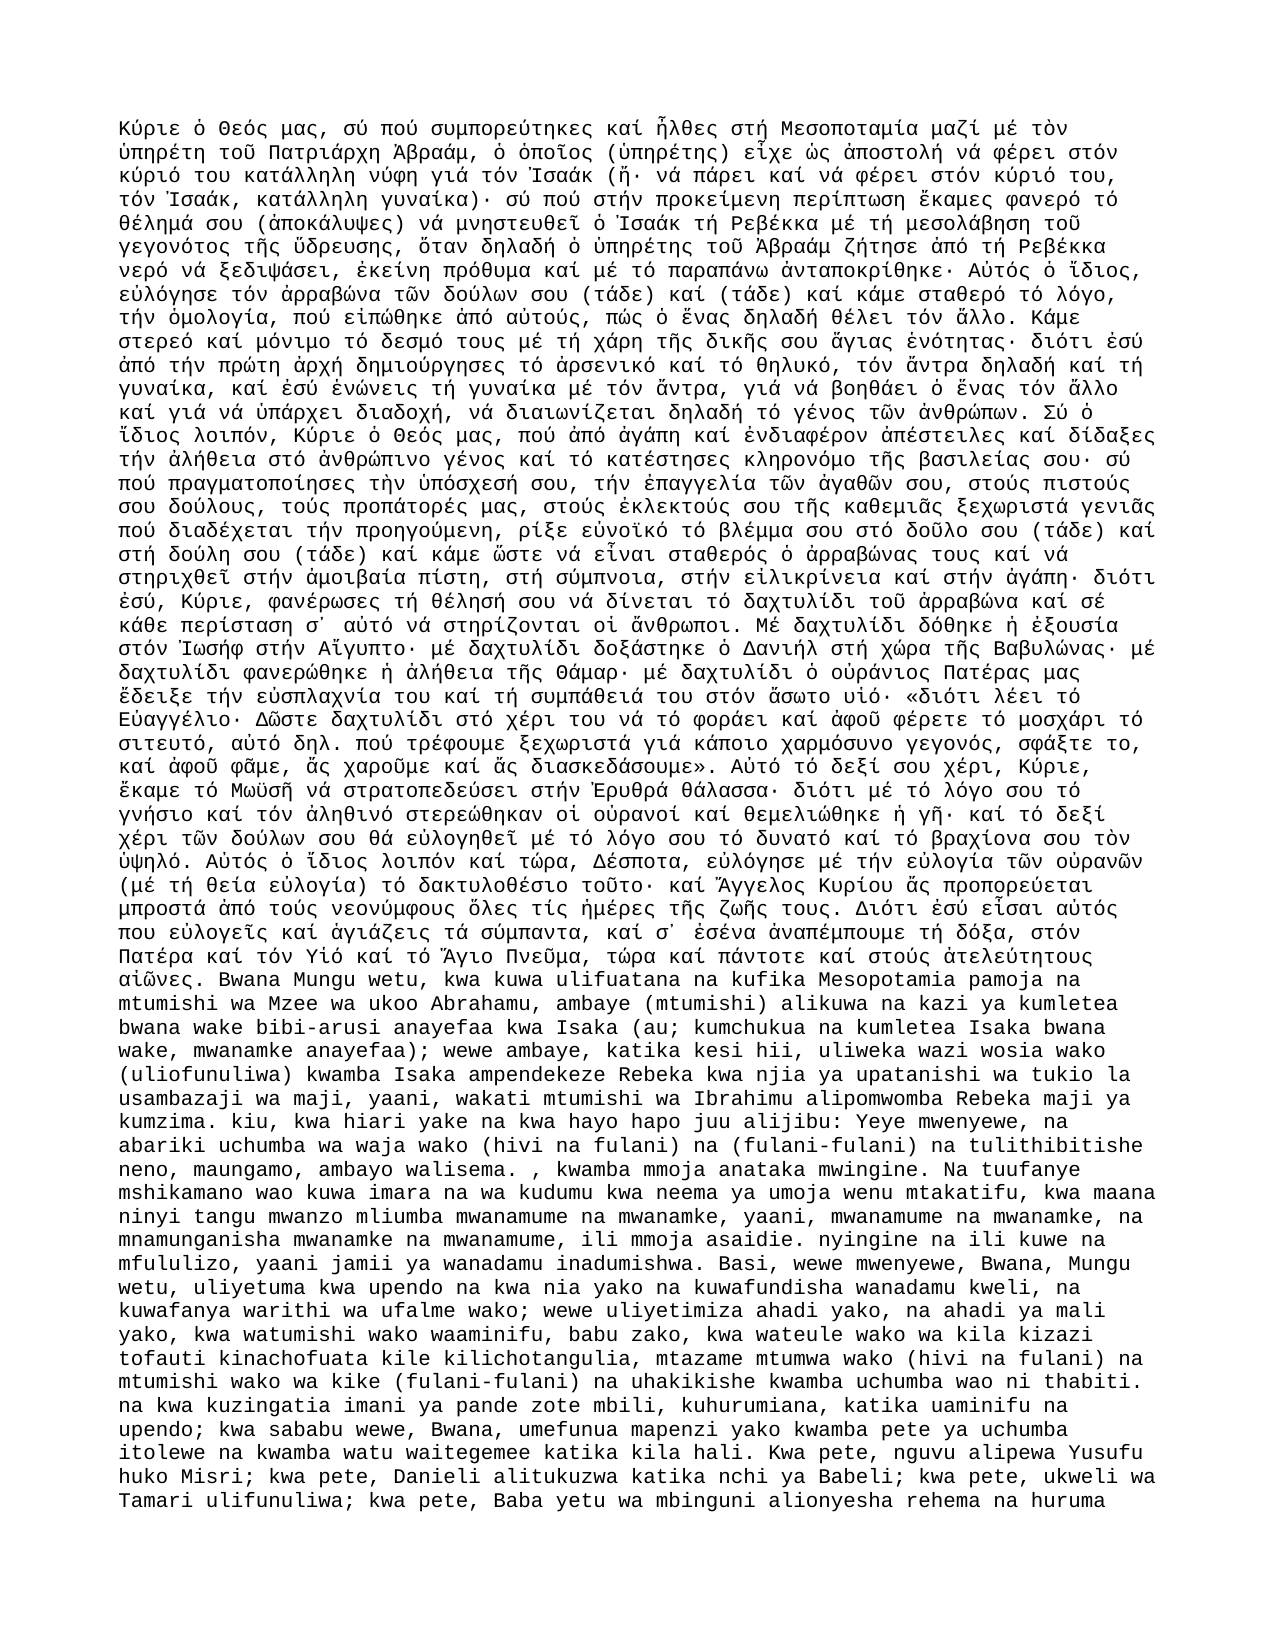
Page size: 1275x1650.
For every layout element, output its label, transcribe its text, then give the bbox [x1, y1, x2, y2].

text Κύριε ὁ Θεός μας, σύ πού συμπορεύτηκες καί ἦλθες στή Μεσοποταμία μαζί μέ τὸν ὑπηρέτη τοῦ Πατριάρχη Ἀβραάμ, ὁ ὁποῖος (ὑπηρέτης) εἶχε ὡς ἀποστολή νά φέρει στόν κύριό του κατάλληλη νύφη γιά τόν Ἰσαάκ (ἤ· νά πάρει καί νά φέρει στόν κύριό του, τόν Ἰσαάκ, κατάλληλη γυναίκα)· σύ πού στήν προκείμενη περίπτωση ἔκαμες φανερό τό θέλημά σου (ἀποκάλυψες) νά μνηστευθεῖ ὁ Ἰσαάκ τή Ρεβέκκα μέ τή μεσολάβηση τοῦ γεγονότος τῆς ὕδρευσης, ὅταν δηλαδή ὁ ὑπηρέτης τοῦ Ἀβραάμ ζήτησε ἀπό τή Ρεβέκκα νερό νά ξεδιψάσει, ἐκείνη πρόθυμα καί μέ τό παραπάνω ἀνταποκρίθηκε· Αὐτός ὁ ἴδιος, εὐλόγησε τόν ἀρραβώνα τῶν δούλων σου (τάδε) καί (τάδε) καί κάμε σταθερό τό λόγο, τήν ὁμολογία, πού εἰπώθηκε ἀπό αὐτούς, πώς ὁ ἕνας δηλαδή θέλει τόν ἄλλο. Κάμε στερεό καί μόνιμο τό δεσμό τους μέ τή χάρη τῆς δικῆς σου ἅγιας ἑνότητας· διότι ἐσύ ἀπό τήν πρώτη ἀρχή δημιούργησες τό ἀρσενικό καί τό θηλυκό, τόν ἄντρα δηλαδή καί τή γυναίκα, καί ἐσύ ἑνώνεις τή γυναίκα μέ τόν ἄντρα, γιά νά βοηθάει ὁ ἕνας τόν ἄλλο καί γιά νά ὑπάρχει διαδοχή, νά διαιωνίζεται δηλαδή τό γένος τῶν ἀνθρώπων. Σύ ὁ ἴδιος λοιπόν, Κύριε ὁ Θεός μας, πού ἀπό ἀγάπη καί ἐνδιαφέρον ἀπέστειλες καί δίδαξες τήν ἀλήθεια στό ἀνθρώπινο γένος καί τό κατέστησες κληρονόμο τῆς βασιλείας σου· σύ πού πραγματοποίησες τὴν ὑπόσχεσή σου, τήν ἐπαγγελία τῶν ἀγαθῶν σου, στούς πιστούς σου δούλους, τούς προπάτορές μας, στούς ἐκλεκτούς σου τῆς καθεμιᾶς ξεχωριστά γενιᾶς πού διαδέχεται τήν προηγούμενη, ρίξε εὐνοϊκό τό βλέμμα σου στό δοῦλο σου (τάδε) καί στή δούλη σου (τάδε) καί κάμε ὥστε νά εἶναι σταθερός ὁ ἀρραβώνας τους καί νά στηριχθεῖ στήν ἀμοιβαία πίστη, στή σύμπνοια, στήν εἰλικρίνεια καί στήν ἀγάπη· διότι ἐσύ, Κύριε, φανέρωσες τή θέλησή σου νά δίνεται τό δαχτυλίδι τοῦ ἀρραβώνα καί σέ κάθε περίσταση σ᾿ αὐτό νά στηρίζονται οἱ ἄνθρωποι. Μέ δαχτυλίδι δόθηκε ἡ ἐξουσία στόν Ἰωσήφ στήν Αἴγυπτο· μέ δαχτυλίδι δοξάστηκε ὁ Δανιήλ στή χώρα τῆς Βαβυλώνας· μέ δαχτυλίδι φανερώθηκε ἡ ἀλήθεια τῆς Θάμαρ· μέ δαχτυλίδι ὁ οὐράνιος Πατέρας μας ἔδειξε τήν εὐσπλαχνία του καί τή συμπάθειά του στόν ἄσωτο υἱό· «διότι λέει τό Εὐαγγέλιο· Δῶστε δαχτυλίδι στό χέρι του νά τό φοράει καί ἀφοῦ φέρετε τό μοσχάρι τό σιτευτό, αὐτό δηλ. πού τρέφουμε ξεχωριστά γιά κάποιο χαρμόσυνο γεγονός, σφάξτε το, καί ἀφοῦ φᾶμε, ἄς χαροῦμε καί ἄς διασκεδάσουμε». Αὐτό τό δεξί σου χέρι, Κύριε, ἔκαμε τό Μωϋσῆ νά στρατοπεδεύσει στήν Ἐρυθρά θάλασσα· διότι μέ τό λόγο σου τό γνήσιο καί τόν ἀληθινό στερεώθηκαν οἱ οὐρανοί καί θεμελιώθηκε ἡ γῆ· καί τό δεξί χέρι τῶν δούλων σου θά εὐλογηθεῖ μέ τό λόγο σου τό δυνατό καί τό βραχίονα σου τὸν ὑψηλό. Αὐτός ὁ ἴδιος λοιπόν καί τώρα, Δέσποτα, εὐλόγησε μέ τήν εὐλογία τῶν οὐρανῶν (μέ τή θεία εὐλογία) τό δακτυλοθέσιο τοῦτο· καί Ἄγγελος Κυρίου ἄς προπορεύεται μπροστά ἀπό τούς νεονύμφους ὅλες τίς ἡμέρες τῆς ζωῆς τους. Διότι ἐσύ εἶσαι αὐτός που εὐλογεῖς καί ἁγιάζεις τά σύμπαντα, καί σ᾿ ἐσένα ἀναπέμπουμε τή δόξα, στόν Πατέρα καί τόν Υἱό καί τό Ἅγιο Πνεῦμα, τώρα καί πάντοτε καί στούς ἀτελεύτητους αἰῶνες. Bwana Mungu wetu, kwa kuwa ulifuatana na kufika Mesopotamia pamoja na mtumishi wa Mzee wa ukoo Abrahamu, ambaye (mtumishi) alikuwa na kazi ya kumletea bwana wake bibi-arusi anayefaa kwa Isaka (au; kumchukua na kumletea Isaka bwana wake, mwanamke anayefaa); wewe ambaye, katika kesi hii, uliweka wazi wosia wako (uliofunuliwa) kwamba Isaka ampendekeze Rebeka kwa njia ya upatanishi wa tukio la usambazaji wa maji, yaani, wakati mtumishi wa Ibrahimu alipomwomba Rebeka maji ya kumzima. kiu, kwa hiari yake na kwa hayo hapo juu alijibu: Yeye mwenyewe, na abariki uchumba wa waja wako (hivi na fulani) na (fulani-fulani) na tulithibitishe neno, maungamo, ambayo walisema. , kwamba mmoja anataka mwingine. Na tuufanye mshikamano wao kuwa imara na wa kudumu kwa neema ya umoja wenu mtakatifu, kwa maana ninyi tangu mwanzo mliumba mwanamume na mwanamke, yaani, mwanamume na mwanamke, na mnamunganisha mwanamke na mwanamume, ili mmoja asaidie. nyingine na ili kuwe na mfululizo, yaani jamii ya wanadamu inadumishwa. Basi, wewe mwenyewe, Bwana, Mungu wetu, uliyetuma kwa upendo na kwa nia yako na kuwafundisha wanadamu kweli, na kuwafanya warithi wa ufalme wako; wewe uliyetimiza ahadi yako, na ahadi ya mali yako, kwa watumishi wako waaminifu, babu zako, kwa wateule wako wa kila kizazi tofauti kinachofuata kile kilichotangulia, mtazame mtumwa wako (hivi na fulani) na mtumishi wako wa kike (fulani-fulani) na uhakikishe kwamba uchumba wao ni thabiti. na kwa kuzingatia imani ya pande zote mbili, kuhurumiana, katika uaminifu na upendo; kwa sababu wewe, Bwana, umefunua mapenzi yako kwamba pete ya uchumba itolewe na kwamba watu waitegemee katika kila hali. Kwa pete, nguvu alipewa Yusufu huko Misri; kwa pete, Danieli alitukuzwa katika nchi ya Babeli; kwa pete, ukweli wa Tamari ulifunuliwa; kwa pete, Baba yetu wa mbinguni alionyesha rehema na huruma [118, 118, 1157, 1513]
